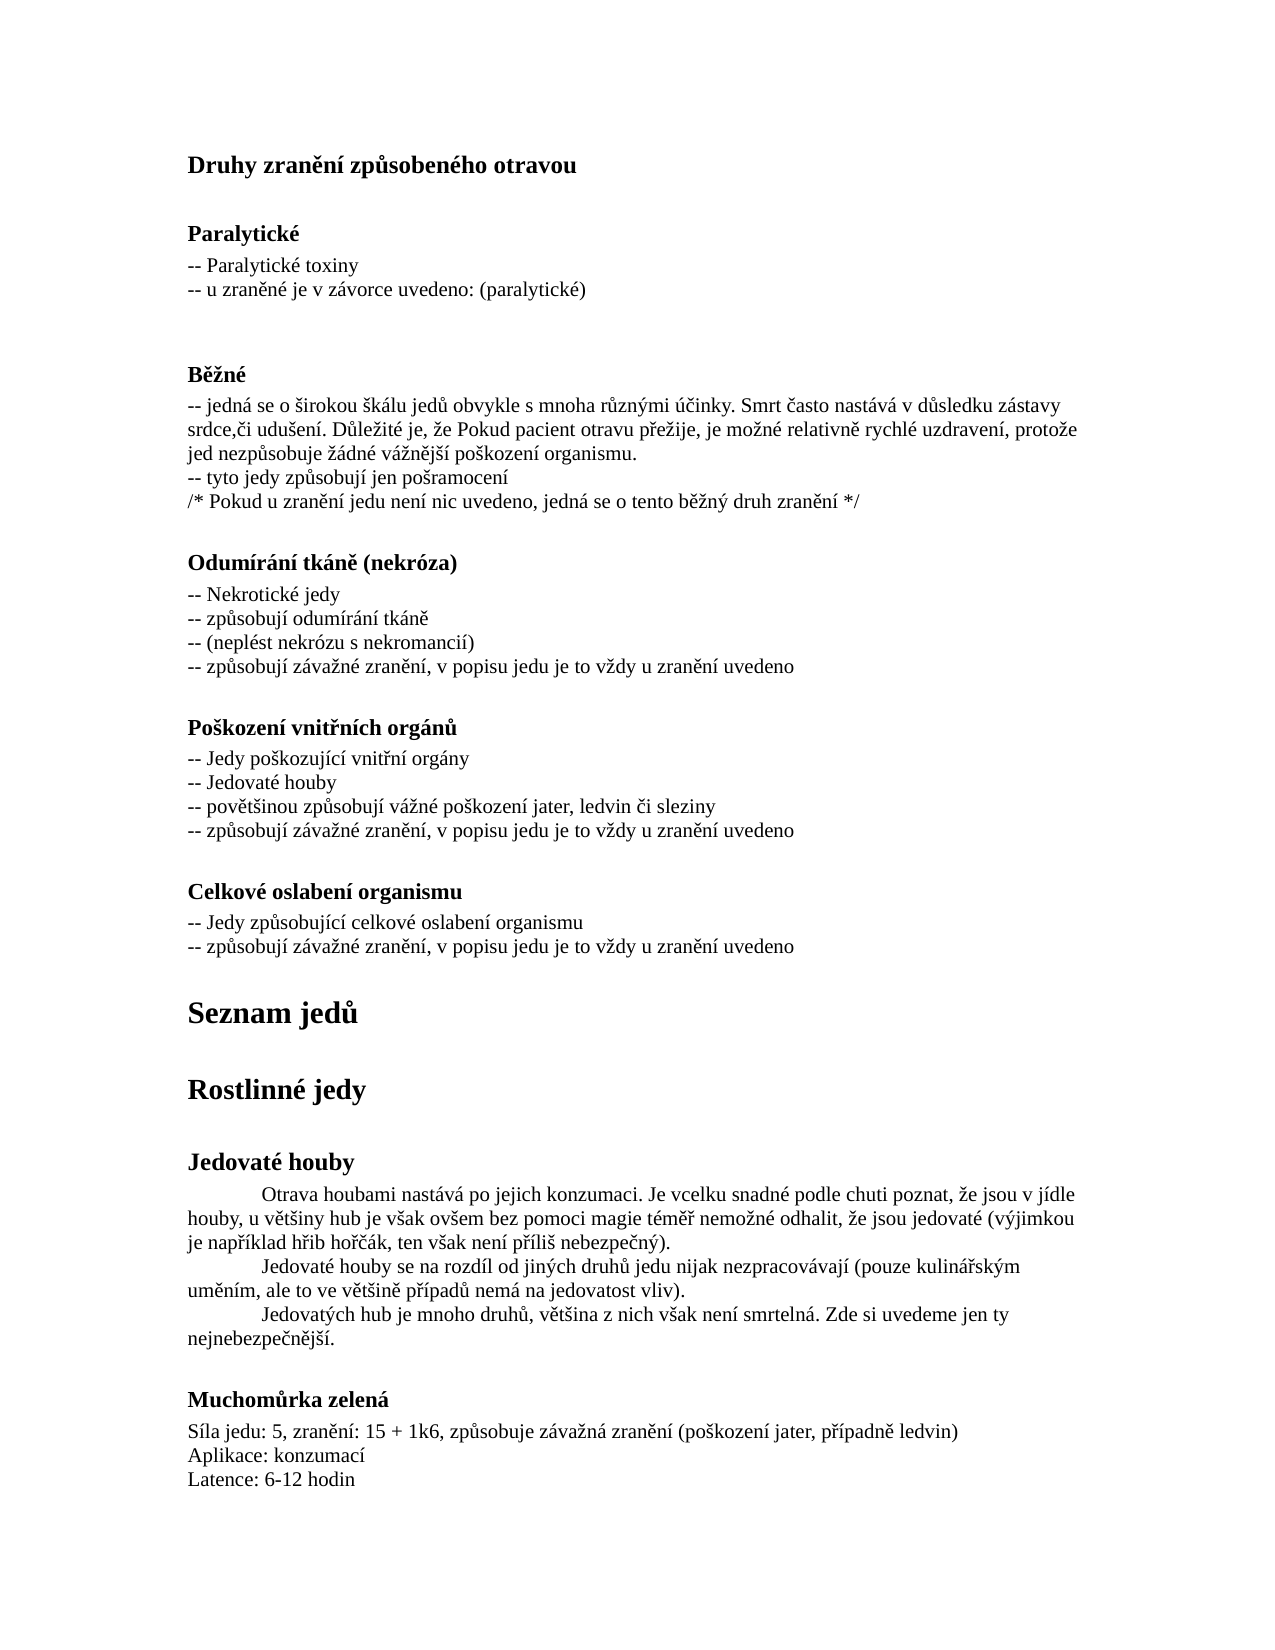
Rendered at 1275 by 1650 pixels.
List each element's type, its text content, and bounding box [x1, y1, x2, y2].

text Aplikace: konzumací [187, 1443, 1087, 1467]
subtitle Odumírání tkáně (nekróza) [187, 549, 1087, 576]
text Síla jedu: 5, zranění: 15 + 1k6, způsobuje závažná zranění (poškození jater, případně ledvin) [187, 1418, 1087, 1443]
text Jedovatých hub je mnoho druhů, většina z nich však není smrtelná. Zde si uvedeme jen ty nejnebezpečnější. [187, 1302, 1087, 1350]
text -- povětšinou způsobují vážné poškození jater, ledvin či sleziny [187, 794, 1087, 818]
subtitle Celkové oslabení organismu [187, 878, 1087, 904]
text -- (neplést nekrózu s nekromancií) [187, 630, 1087, 654]
subtitle Poškození vnitřních orgánů [187, 714, 1087, 740]
text -- způsobují závažné zranění, v popisu jedu je to vždy u zranění uvedeno [187, 818, 1087, 842]
text -- u zraněné je v závorce uvedeno: (paralytické) [187, 277, 1087, 301]
subtitle Seznam jedů [187, 994, 1087, 1030]
text -- způsobují odumírání tkáně [187, 606, 1087, 630]
text -- Jedovaté houby [187, 770, 1087, 794]
text -- Paralytické toxiny [187, 253, 1087, 277]
subtitle Jedovaté houby [187, 1147, 1087, 1176]
text Latence: 6-12 hodin [187, 1467, 1087, 1491]
subtitle Druhy zranění způsobeného otravou [187, 150, 1087, 179]
text -- Nekrotické jedy [187, 582, 1087, 606]
text -- Jedy způsobující celkové oslabení organismu [187, 910, 1087, 934]
text -- způsobují závažné zranění, v popisu jedu je to vždy u zranění uvedeno [187, 934, 1087, 958]
text -- Jedy poškozující vnitřní orgány [187, 746, 1087, 770]
text Jedovaté houby se na rozdíl od jiných druhů jedu nijak nezpracovávají (pouze kulinářským uměním, ale to ve většině případů nemá na jedovatost vliv). [187, 1254, 1087, 1302]
subtitle Běžné [187, 361, 1087, 387]
subtitle Rostlinné jedy [187, 1072, 1087, 1106]
subtitle Muchomůrka zelená [187, 1386, 1087, 1413]
text -- způsobují závažné zranění, v popisu jedu je to vždy u zranění uvedeno [187, 654, 1087, 678]
subtitle Paralytické [187, 221, 1087, 247]
text -- jedná se o širokou škálu jedů obvykle s mnoha různými účinky. Smrt často nastává v důsledku zástavy srdce,či udušení. Důležité je, že Pokud pacient otravu přežije, je možné relativně rychlé uzdravení, protože jed nezpůsobuje žádné vážnější poškození organismu. [187, 393, 1087, 465]
text Otrava houbami nastává po jejich konzumaci. Je vcelku snadné podle chuti poznat, že jsou v jídle houby, u většiny hub je však ovšem bez pomoci magie téměř nemožné odhalit, že jsou jedovaté (výjimkou je například hřib hořčák, ten však není příliš nebezpečný). [187, 1182, 1087, 1254]
text -- tyto jedy způsobují jen pošramocení [187, 465, 1087, 489]
text /* Pokud u zranění jedu není nic uvedeno, jedná se o tento běžný druh zranění */ [187, 489, 1087, 513]
